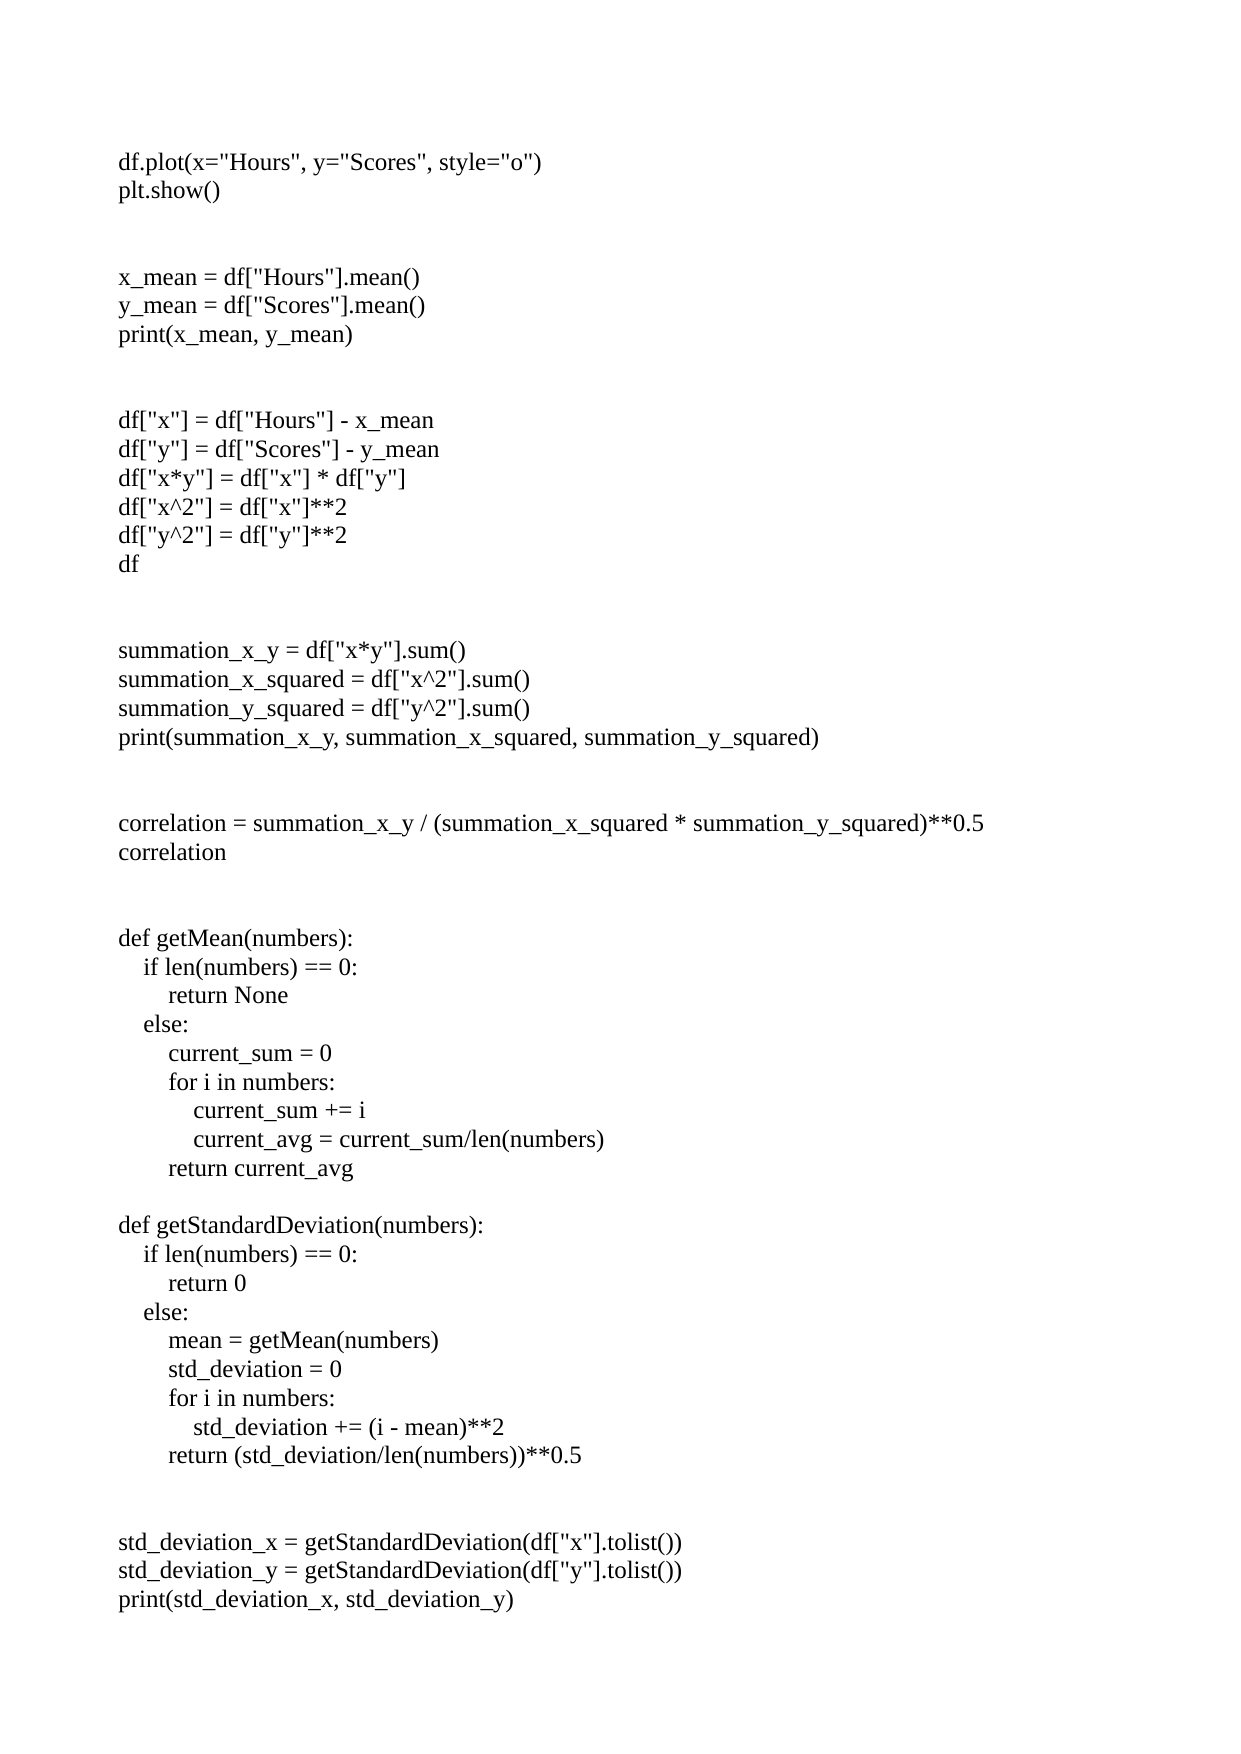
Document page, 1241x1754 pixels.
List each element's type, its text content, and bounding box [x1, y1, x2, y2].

text return current_avg [118, 1153, 1122, 1182]
text df["y"] = df["Scores"] - y_mean [118, 434, 1122, 463]
text summation_x_squared = df["x^2"].sum() [118, 664, 1122, 693]
text print(summation_x_y, summation_x_squared, summation_y_squared) [118, 722, 1122, 751]
text df.plot(x="Hours", y="Scores", style="o") [118, 147, 1122, 176]
text std_deviation += (i - mean)**2 [118, 1412, 1122, 1441]
text correlation = summation_x_y / (summation_x_squared * summation_y_squared)**0.5 [118, 808, 1122, 837]
text return None [118, 981, 1122, 1009]
text df["y^2"] = df["y"]**2 [118, 521, 1122, 549]
text summation_x_y = df["x*y"].sum() [118, 636, 1122, 664]
text for i in numbers: [118, 1067, 1122, 1096]
text std_deviation = 0 [118, 1354, 1122, 1383]
text if len(numbers) == 0: [118, 952, 1122, 981]
text print(std_deviation_x, std_deviation_y) [118, 1584, 1122, 1613]
text current_avg = current_sum/len(numbers) [118, 1124, 1122, 1153]
text print(x_mean, y_mean) [118, 319, 1122, 348]
text mean = getMean(numbers) [118, 1326, 1122, 1354]
text def getMean(numbers): [118, 923, 1122, 952]
text df [118, 549, 1122, 578]
text summation_y_squared = df["y^2"].sum() [118, 693, 1122, 722]
text df["x"] = df["Hours"] - x_mean [118, 406, 1122, 434]
text df["x*y"] = df["x"] * df["y"] [118, 463, 1122, 492]
text if len(numbers) == 0: [118, 1239, 1122, 1268]
text return 0 [118, 1268, 1122, 1297]
text std_deviation_y = getStandardDeviation(df["y"].tolist()) [118, 1556, 1122, 1584]
text else: [118, 1009, 1122, 1038]
text def getStandardDeviation(numbers): [118, 1211, 1122, 1239]
text current_sum = 0 [118, 1038, 1122, 1067]
text else: [118, 1297, 1122, 1326]
text for i in numbers: [118, 1383, 1122, 1412]
text y_mean = df["Scores"].mean() [118, 291, 1122, 319]
text std_deviation_x = getStandardDeviation(df["x"].tolist()) [118, 1527, 1122, 1556]
text df["x^2"] = df["x"]**2 [118, 492, 1122, 521]
text x_mean = df["Hours"].mean() [118, 262, 1122, 291]
text return (std_deviation/len(numbers))**0.5 [118, 1441, 1122, 1469]
text current_sum += i [118, 1096, 1122, 1124]
text plt.show() [118, 176, 1122, 204]
text correlation [118, 837, 1122, 866]
